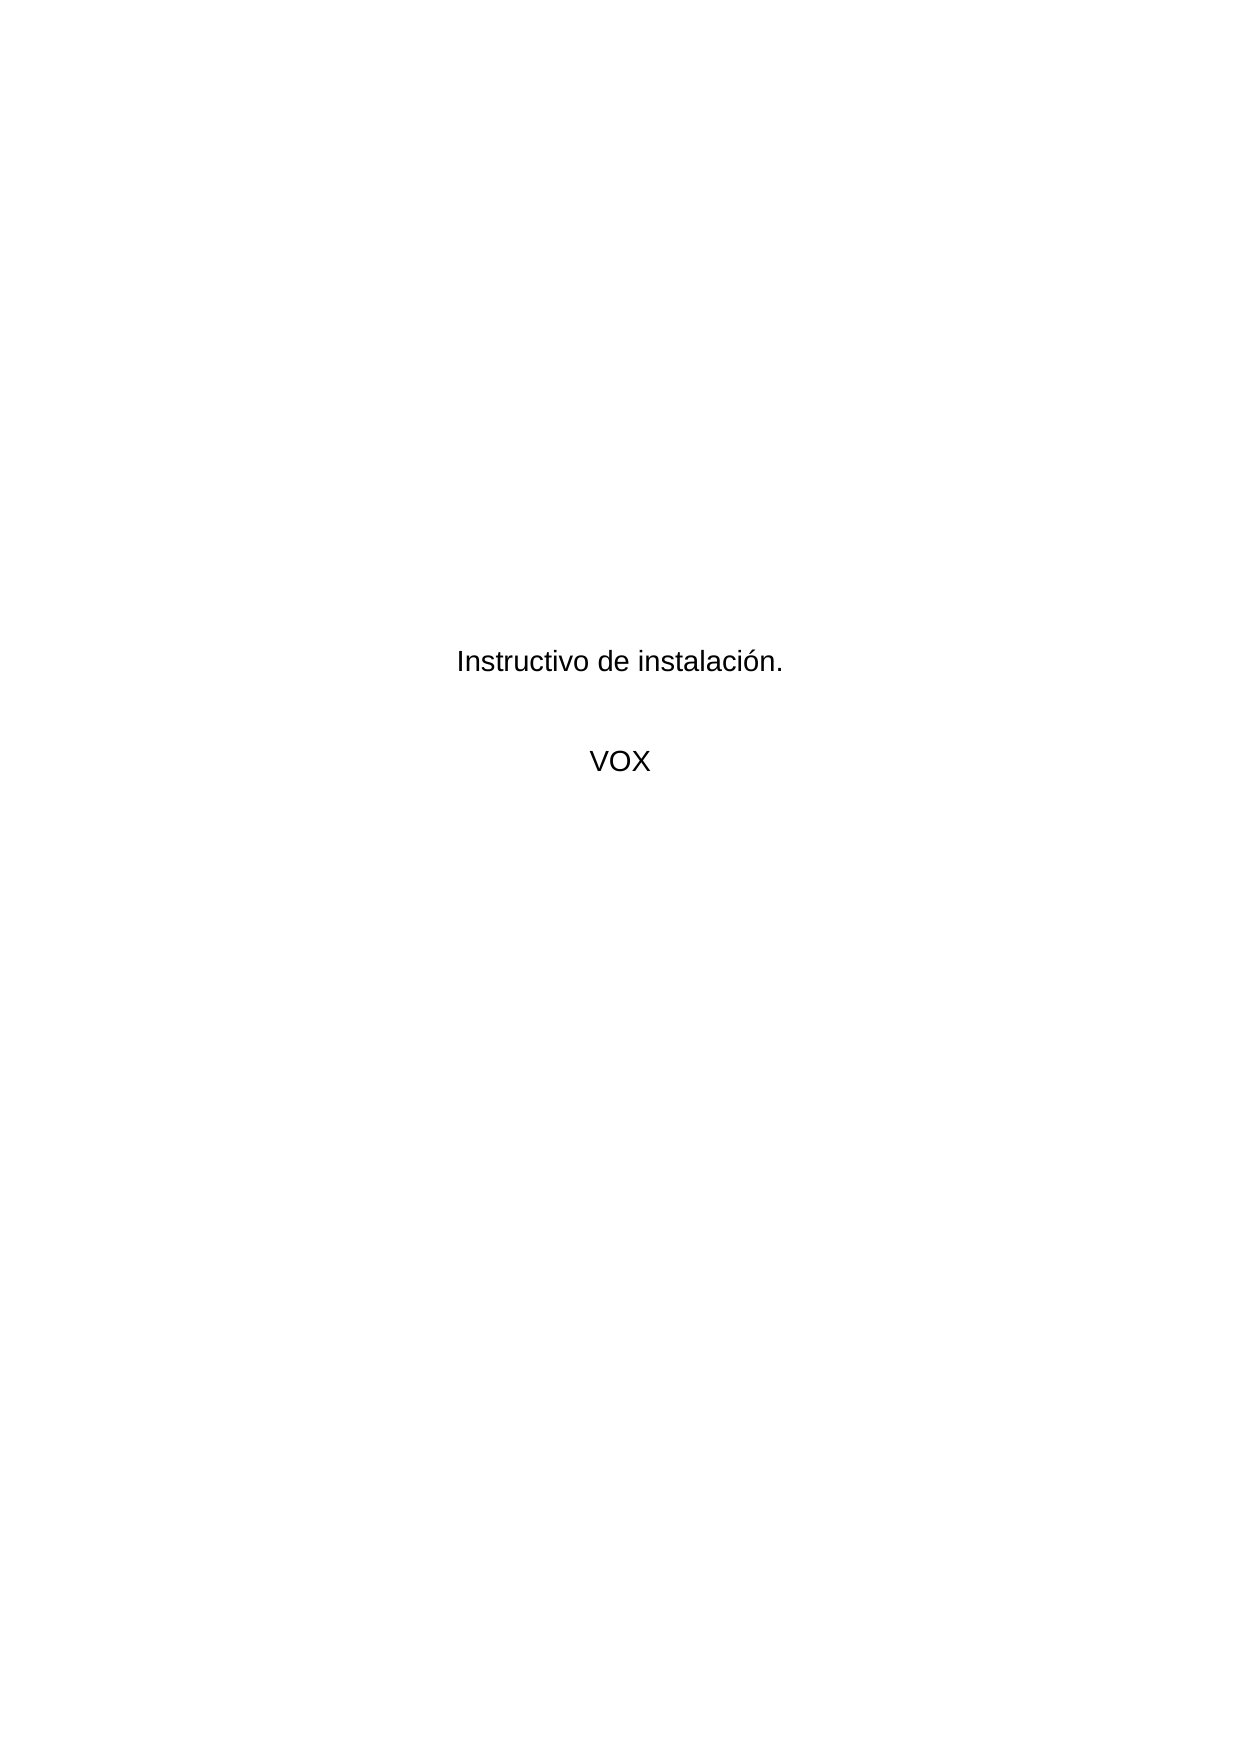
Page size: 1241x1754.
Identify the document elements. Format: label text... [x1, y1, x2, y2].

subtitle VOX [148, 744, 1093, 777]
subtitle Instructivo de instalación. [148, 644, 1093, 677]
